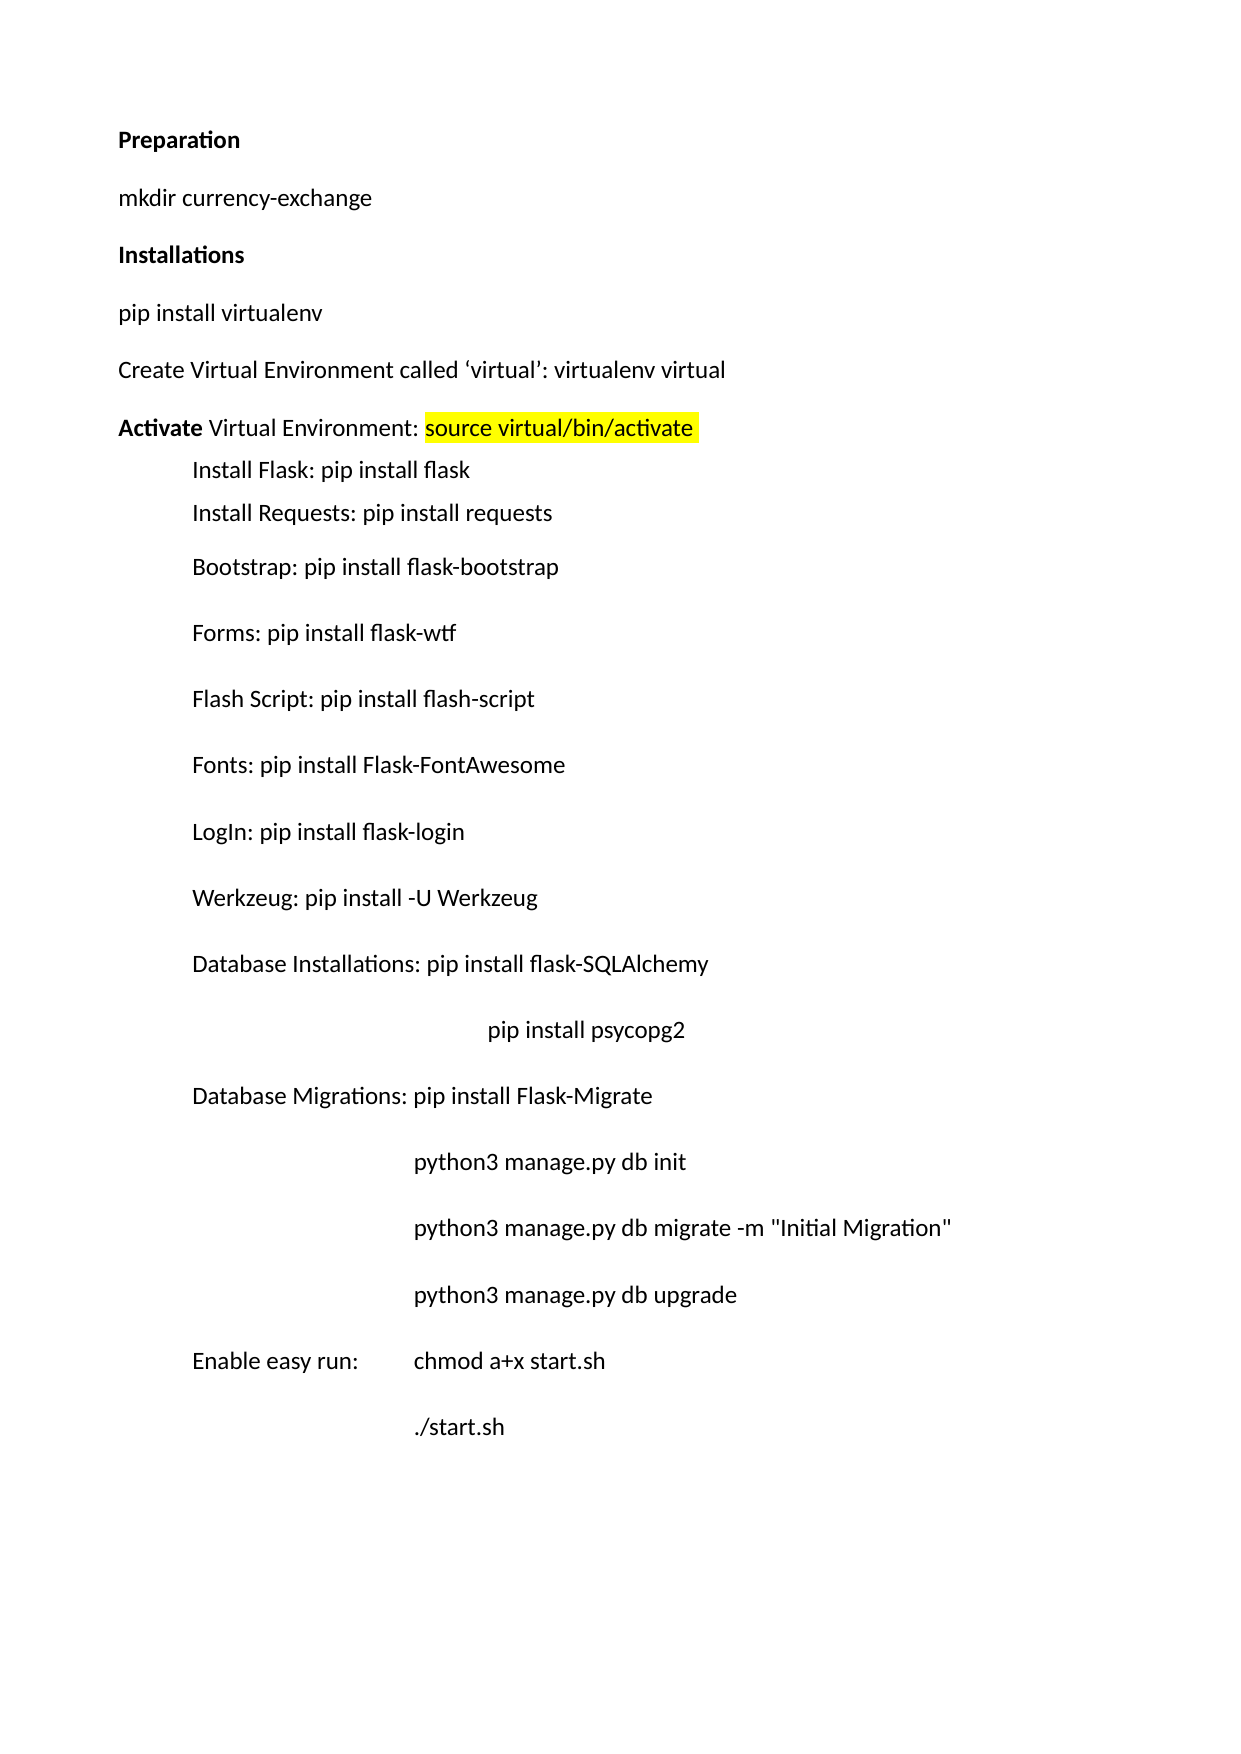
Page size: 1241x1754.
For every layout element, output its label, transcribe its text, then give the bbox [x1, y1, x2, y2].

text Activate Virtual Environment: source virtual/bin/activate [118, 412, 1122, 443]
text Database Installations: pip install flask-SQLAlchemy [118, 948, 1122, 978]
text ./start.sh [118, 1411, 1122, 1442]
text Flash Script: pip install flash-script [118, 683, 1122, 714]
text Create Virtual Environment called ‘virtual’: virtualenv virtual [118, 354, 1122, 385]
text pip install virtualenv [118, 297, 1122, 327]
text Database Migrations: pip install Flask-Migrate [118, 1080, 1122, 1111]
text python3 manage.py db init [118, 1146, 1122, 1177]
text Fonts: pip install Flask-FontAwesome [118, 749, 1122, 780]
text Bootstrap: pip install flask-bootstrap [118, 551, 1122, 582]
text Install Flask: pip install flask [118, 454, 1122, 485]
text python3 manage.py db migrate -m "Initial Migration" [118, 1213, 1122, 1243]
text mkdir currency-exchange [118, 182, 1122, 212]
text pip install psycopg2 [118, 1014, 1122, 1045]
text Install Requests: pip install requests [118, 497, 1122, 527]
text python3 manage.py db upgrade [118, 1279, 1122, 1309]
text Installations [118, 239, 1122, 270]
text Enable easy run: chmod a+x start.sh [118, 1345, 1122, 1375]
text LogIn: pip install flask-login [118, 816, 1122, 846]
text Werkzeug: pip install -U Werkzeug [118, 882, 1122, 912]
text Forms: pip install flask-wtf [118, 617, 1122, 648]
text Preparation [118, 124, 1122, 154]
